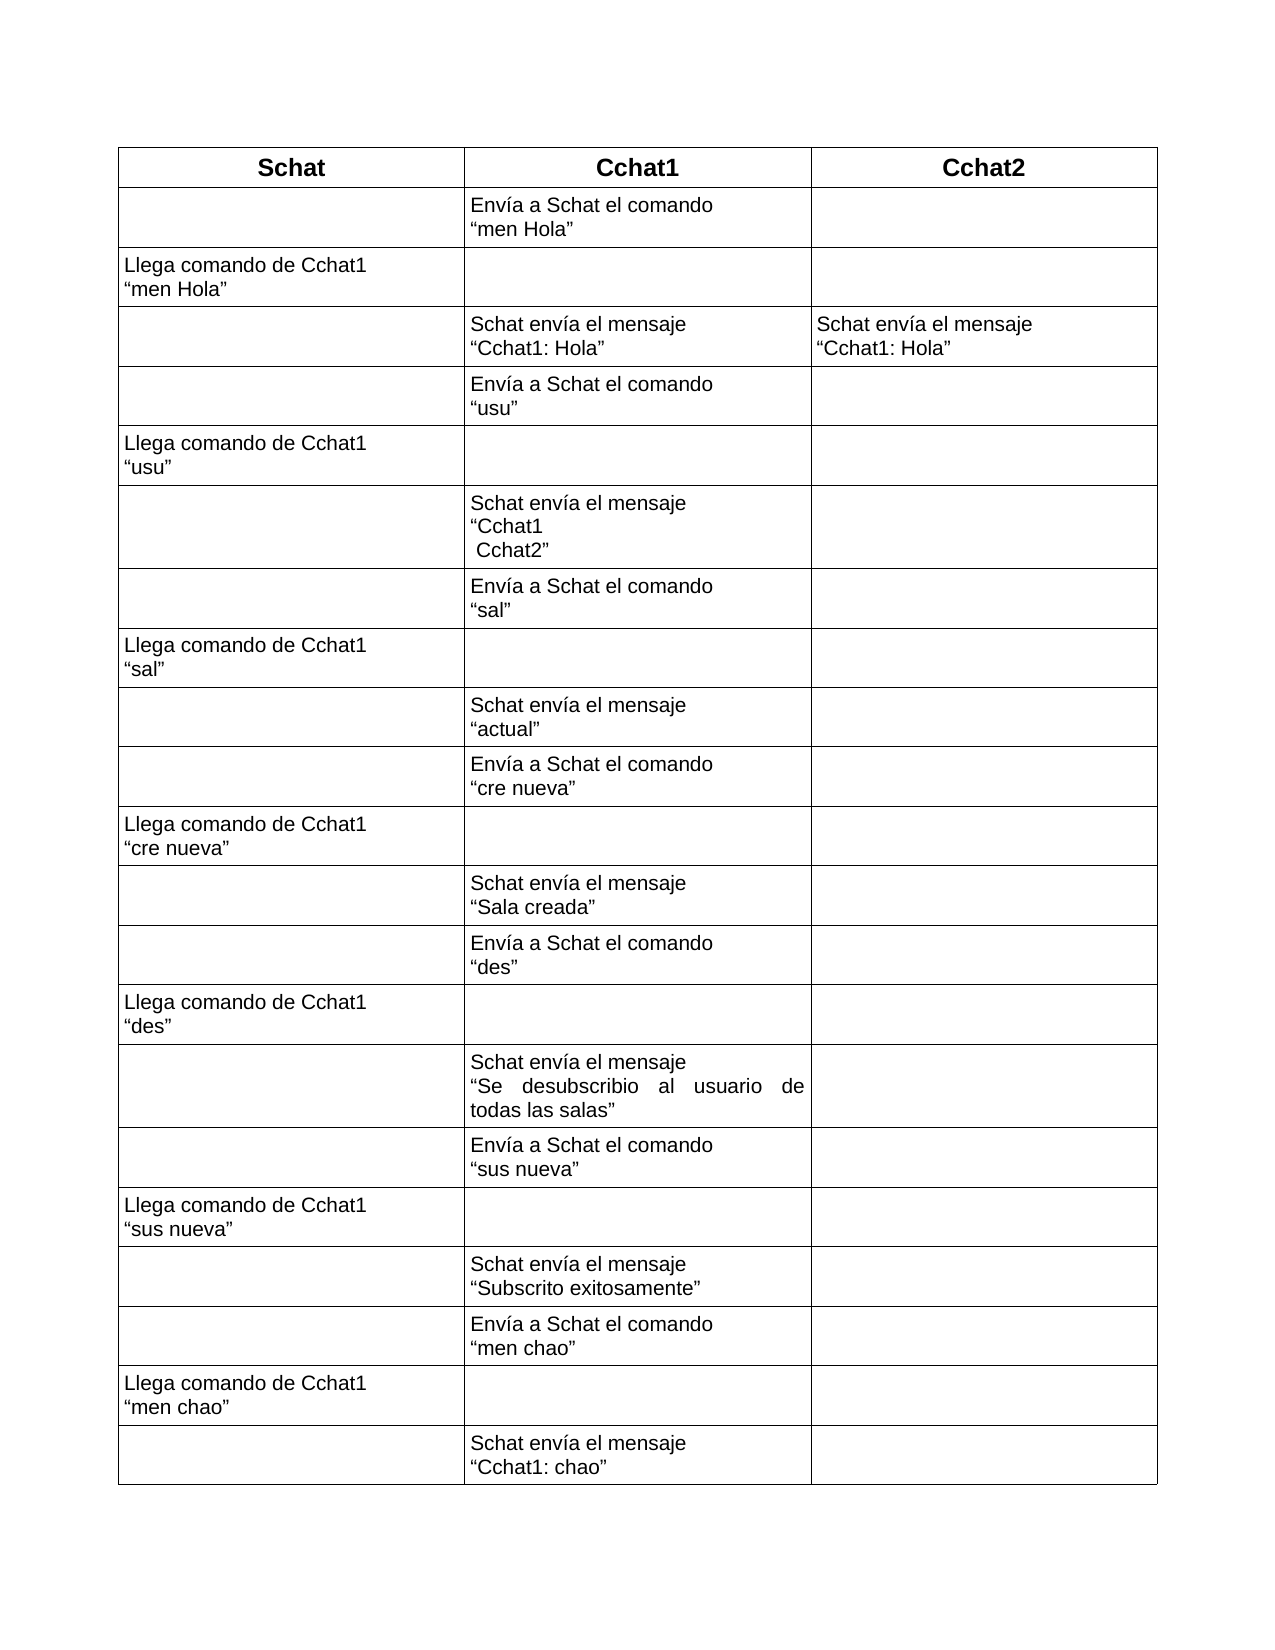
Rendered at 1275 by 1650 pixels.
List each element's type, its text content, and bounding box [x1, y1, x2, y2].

table_cell [812, 1045, 1157, 1127]
table_cell [465, 1366, 811, 1425]
table_cell [119, 688, 464, 746]
table_cell Schat envía el mensaje “Cchat1 Cchat2” [465, 486, 811, 568]
table_cell Envía a Schat el comando “des” [465, 926, 811, 984]
table_cell Schat envía el mensaje “Cchat1: chao” [465, 1426, 811, 1484]
table_cell [812, 569, 1157, 627]
table_cell [465, 807, 811, 865]
table_cell Schat envía el mensaje “Cchat1: Hola” [812, 307, 1157, 366]
table_cell [465, 248, 811, 306]
table_cell [812, 688, 1157, 746]
table_cell [812, 1366, 1157, 1425]
table_cell [812, 1188, 1157, 1246]
table_cell [812, 807, 1157, 865]
table_cell [812, 1426, 1157, 1484]
table_cell [119, 569, 464, 627]
table_cell Schat envía el mensaje “Se desubscribio al usuario de todas las salas” [465, 1045, 811, 1127]
text [118, 118, 1157, 147]
table_cell [812, 747, 1157, 806]
table_cell [465, 985, 811, 1044]
table_cell [812, 1128, 1157, 1187]
table_cell [812, 985, 1157, 1044]
table_cell [812, 367, 1157, 425]
table_cell [119, 866, 464, 925]
table_cell Llega comando de Cchat1 “des” [119, 985, 464, 1044]
table_cell Envía a Schat el comando “men chao” [465, 1307, 811, 1365]
table_cell Schat envía el mensaje “Cchat1: Hola” [465, 307, 811, 366]
table_cell [119, 1426, 464, 1484]
table_cell [812, 866, 1157, 925]
table_cell Schat envía el mensaje “actual” [465, 688, 811, 746]
table_cell [119, 188, 464, 247]
table_cell [119, 486, 464, 568]
table_cell [812, 426, 1157, 484]
table_cell [812, 486, 1157, 568]
table_cell [119, 367, 464, 425]
table_header Schat [119, 148, 464, 187]
table_cell [812, 248, 1157, 306]
table_cell Llega comando de Cchat1 “cre nueva” [119, 807, 464, 865]
table_cell Envía a Schat el comando “cre nueva” [465, 747, 811, 806]
table_cell Llega comando de Cchat1 “usu” [119, 426, 464, 484]
table_cell Llega comando de Cchat1 “men Hola” [119, 248, 464, 306]
table_cell [119, 1128, 464, 1187]
table_cell [812, 629, 1157, 687]
table_cell [119, 926, 464, 984]
table_cell [119, 1307, 464, 1365]
table_header Cchat1 [465, 148, 811, 187]
table_cell Llega comando de Cchat1 “men chao” [119, 1366, 464, 1425]
table_cell Envía a Schat el comando “usu” [465, 367, 811, 425]
table_cell Envía a Schat el comando “sal” [465, 569, 811, 627]
table_cell Envía a Schat el comando “sus nueva” [465, 1128, 811, 1187]
table_cell [812, 926, 1157, 984]
table_cell [812, 1247, 1157, 1306]
table_cell [812, 1307, 1157, 1365]
table_cell Schat envía el mensaje “Subscrito exitosamente” [465, 1247, 811, 1306]
table_cell [119, 307, 464, 366]
table_cell Envía a Schat el comando “men Hola” [465, 188, 811, 247]
table_header Cchat2 [812, 148, 1157, 187]
table_cell Llega comando de Cchat1 “sus nueva” [119, 1188, 464, 1246]
table_cell [119, 1045, 464, 1127]
table_cell [465, 629, 811, 687]
table_cell [119, 747, 464, 806]
table_cell [465, 426, 811, 484]
table_cell [119, 1247, 464, 1306]
table_cell [465, 1188, 811, 1246]
table_cell [812, 188, 1157, 247]
table_cell Llega comando de Cchat1 “sal” [119, 629, 464, 687]
table_cell Schat envía el mensaje “Sala creada” [465, 866, 811, 925]
